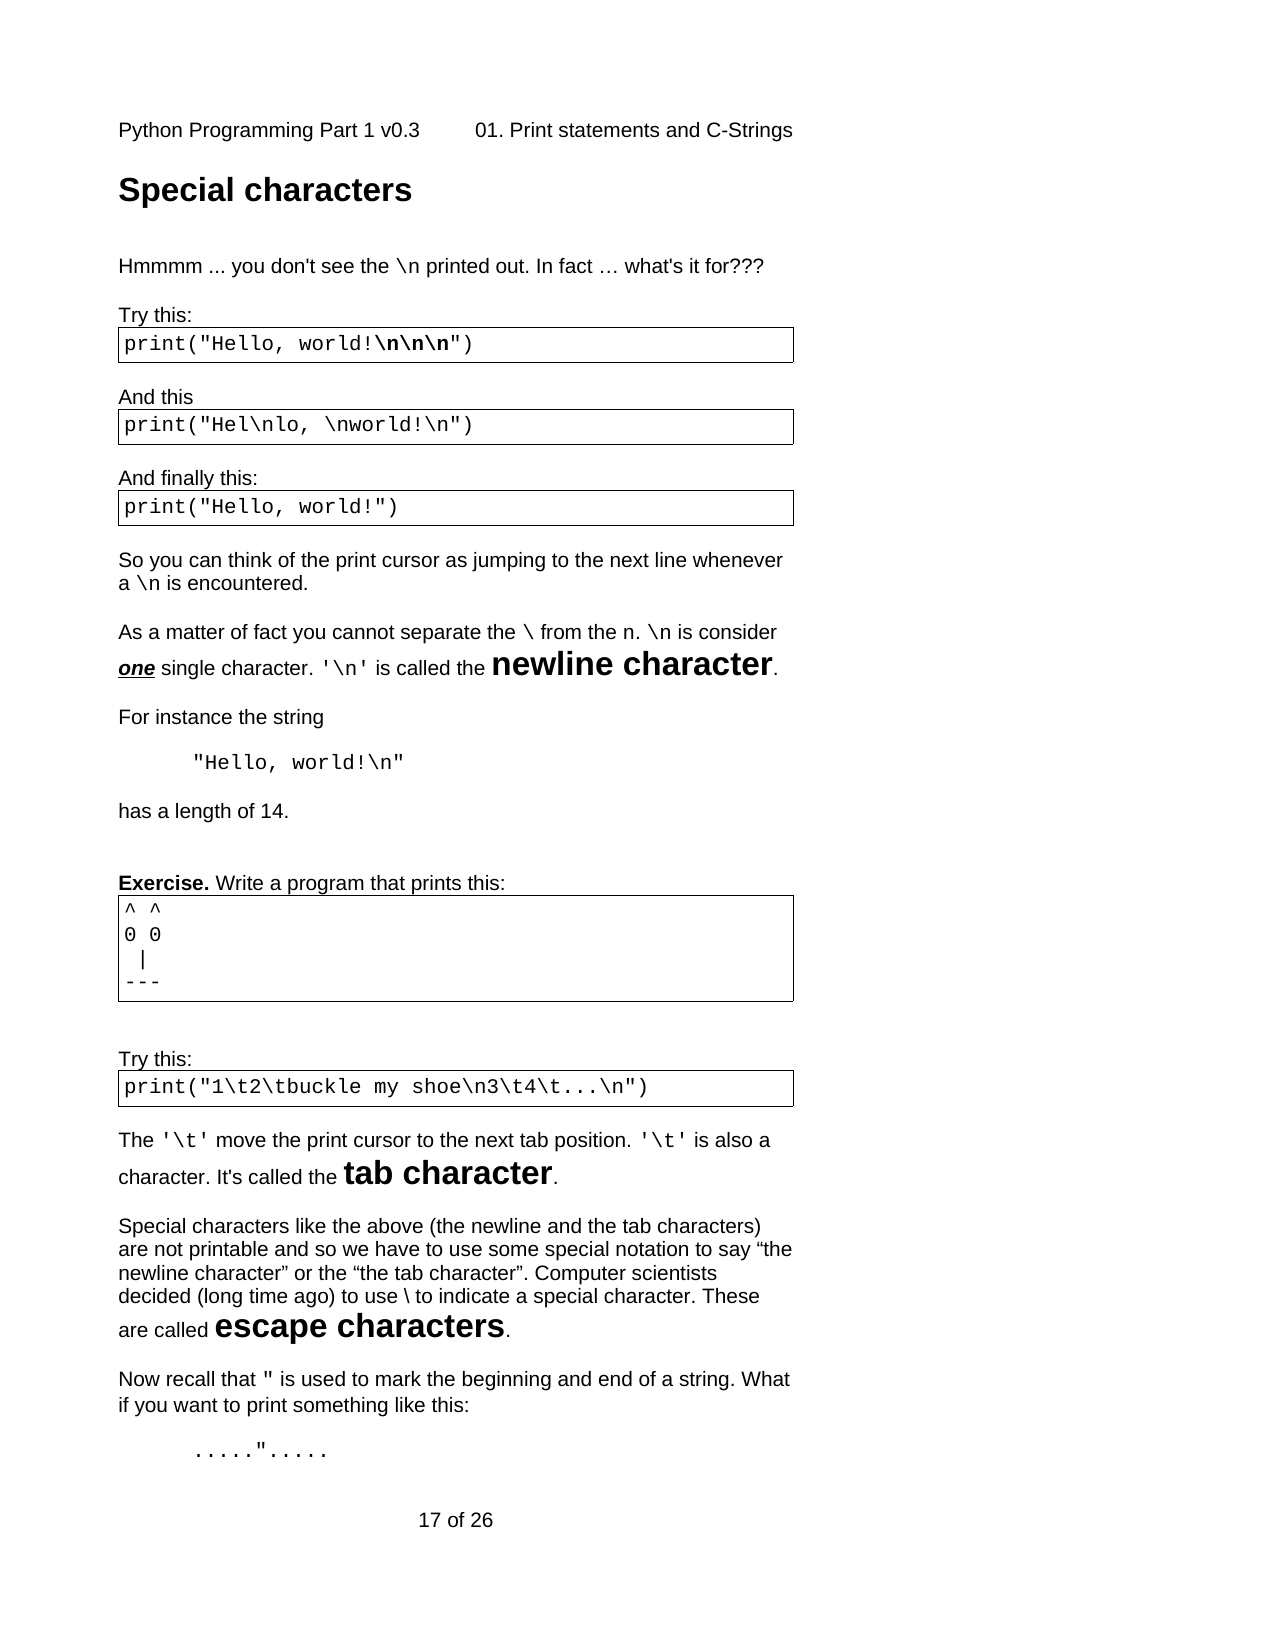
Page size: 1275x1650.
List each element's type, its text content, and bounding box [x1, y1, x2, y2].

text Exercise. Write a program that prints this: [118, 871, 793, 894]
text Try this: [118, 1047, 793, 1070]
text So you can think of the print cursor as jumping to the next line whenever a \n is encountered. [118, 549, 793, 597]
table_header print("Hello, world!\n\n\n") [119, 328, 793, 362]
text has a length of 14. [118, 800, 793, 825]
text Now recall that " is used to mark the beginning and end of a string. What if you want to print something like this: [118, 1368, 793, 1416]
table_header print("1\t2\tbuckle my shoe\n3\t4\t...\n") [119, 1071, 793, 1106]
table_header print("Hello, world!") [119, 491, 793, 525]
table_header print("Hel\nlo, \nworld!\n") [119, 410, 793, 444]
text ....."..... [118, 1440, 793, 1464]
text For instance the string [118, 706, 793, 729]
text "Hello, world!\n" [118, 752, 793, 776]
text And this [118, 385, 793, 408]
text Special characters [118, 171, 793, 209]
text Hmmmm ... you don't see the \n printed out. In fact … what's it for??? [118, 255, 793, 280]
text Try this: [118, 303, 793, 327]
text Special characters like the above (the newline and the tab characters) are not printable and so we have to use some special notation to say “the newline character” or the “the tab character”. Computer scientists decided (long time ago) to use \ to indicate a special character. These are called escape characters. [118, 1214, 793, 1345]
text And finally this: [118, 467, 793, 490]
text The '\t' move the print cursor to the next tab position. '\t' is also a character. It's called the tab character. [118, 1129, 793, 1191]
table_header ^ ^ 0 0 | --- [119, 896, 793, 1001]
text As a matter of fact you cannot separate the \ from the n. \n is consider one single character. '\n' is called the newline character. [118, 620, 793, 683]
